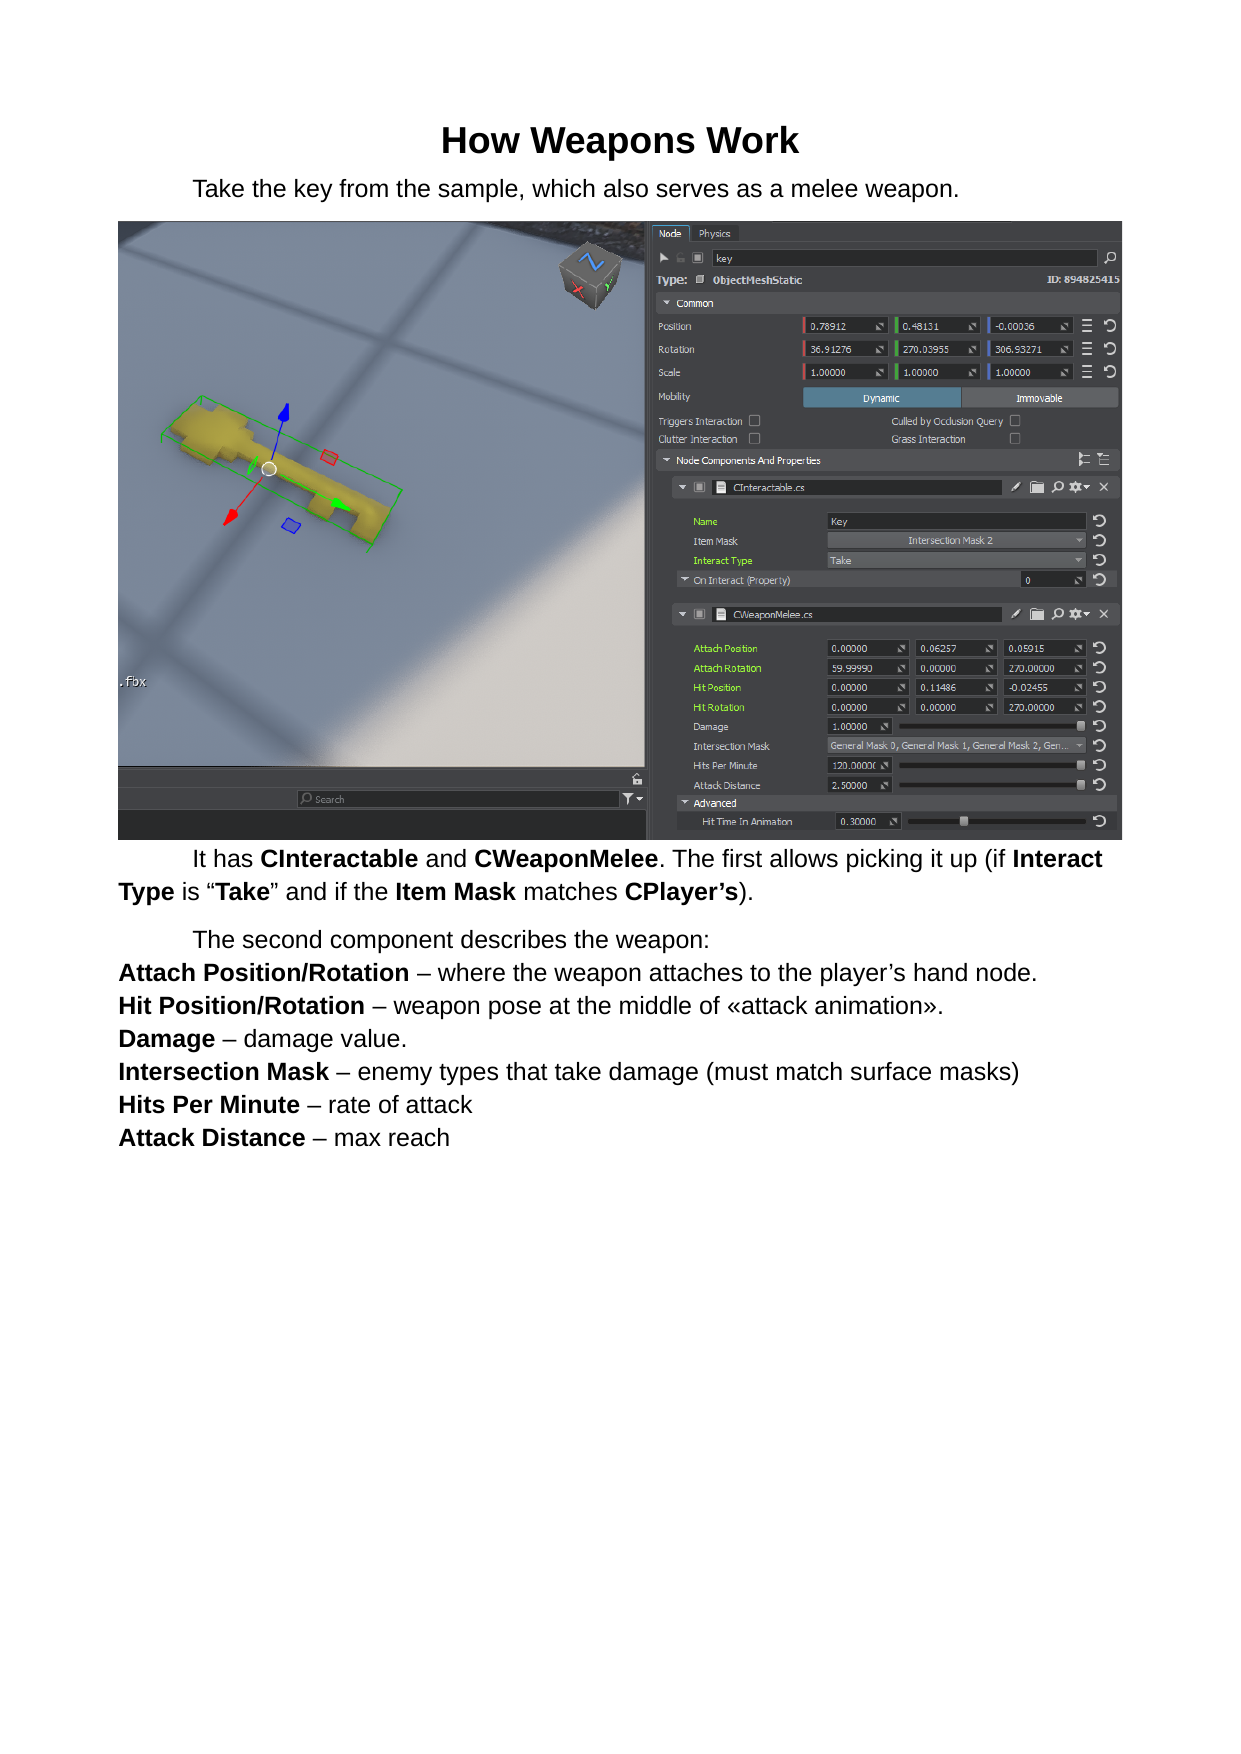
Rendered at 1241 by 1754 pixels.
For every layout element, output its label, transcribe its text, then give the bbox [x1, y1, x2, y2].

text Take the key from the sample, which also serves as a melee weapon. [118, 174, 1122, 202]
subtitle How Weapons Work [118, 118, 1122, 161]
text It has CInteractable and CWeaponMelee. The first allows picking it up (if Interact Type is “Take” and if the Item Mask matches CPlayer’s). [118, 840, 1122, 906]
picture [118, 221, 1123, 840]
text The second component describes the weapon: Attach Position/Rotation – where the weapon attaches to the player’s hand node. Hit Position/Rotation – weapon pose at the middle of «attack animation». Damage – damage value. Intersection Mask – enemy types that take damage (must match surface masks) Hits Per Minute – rate of attack Attack Distance – max reach [118, 925, 1122, 1152]
